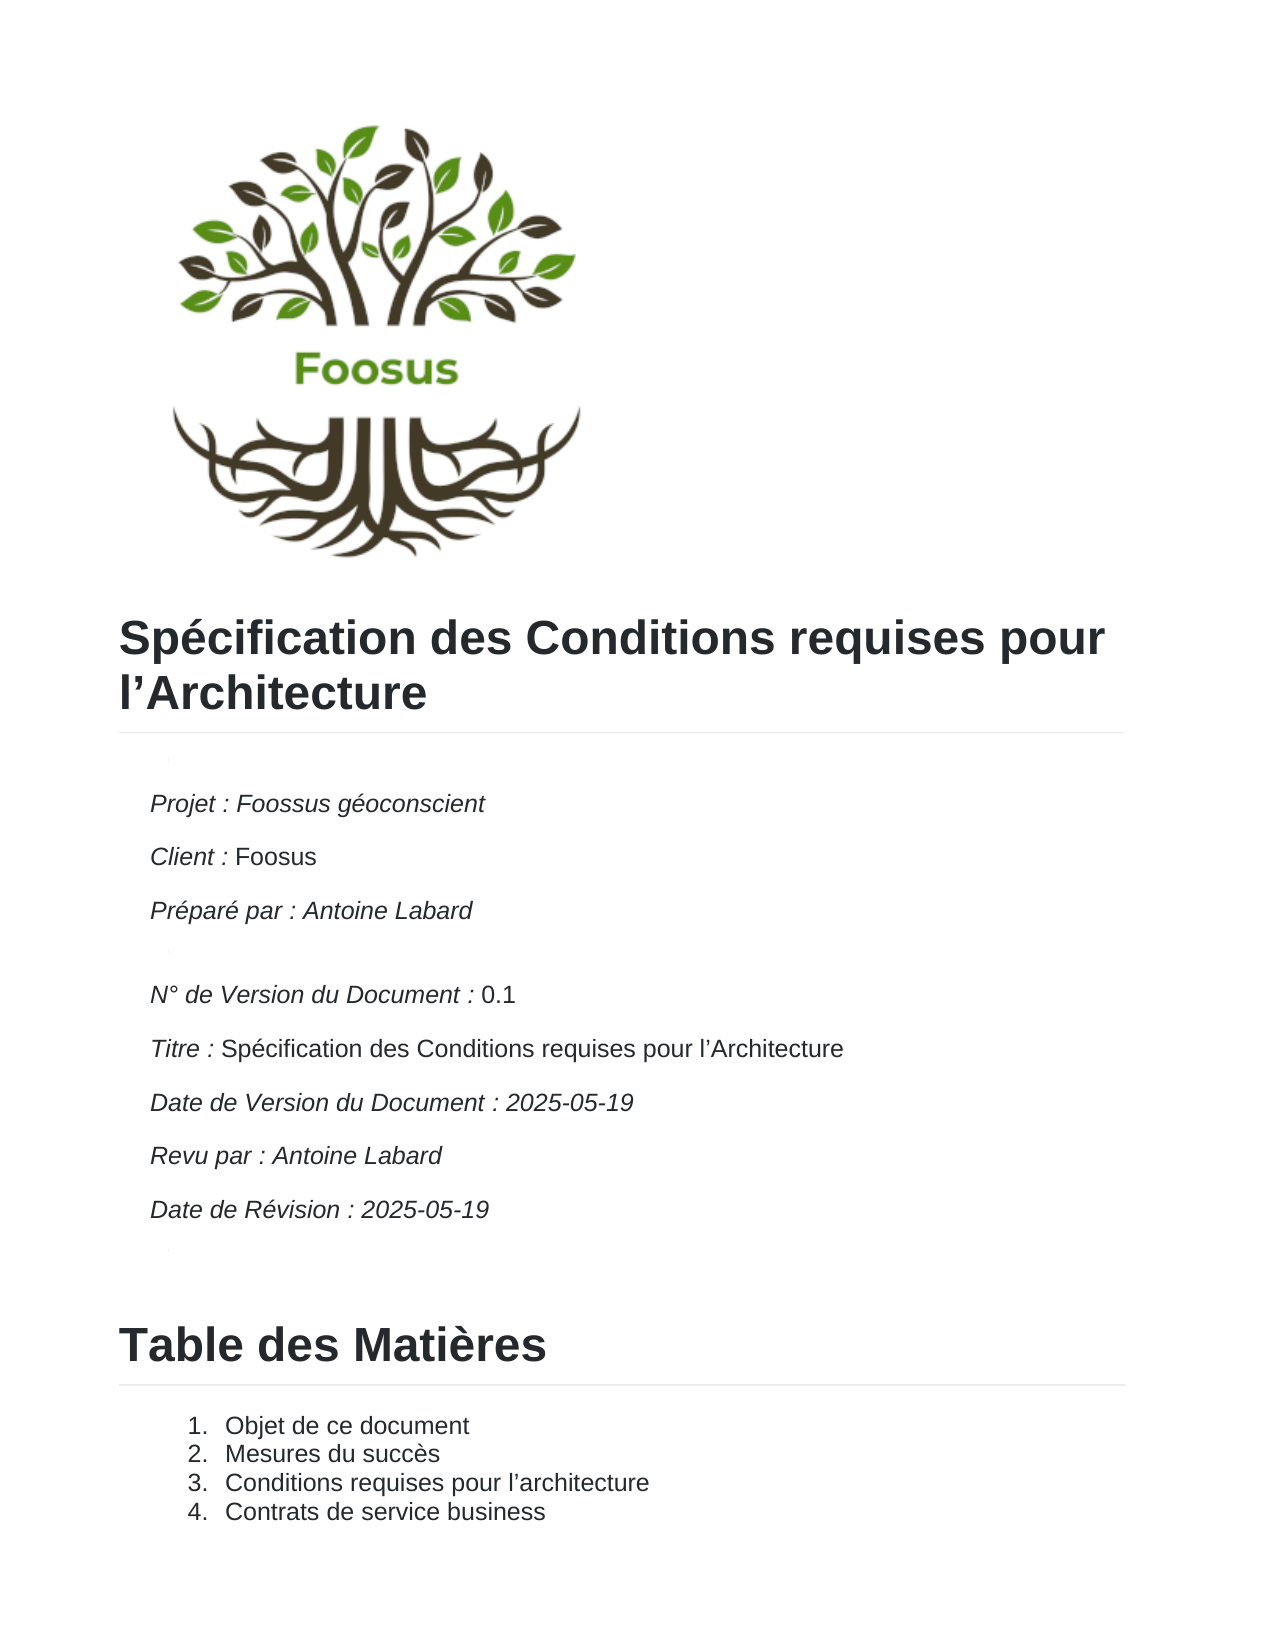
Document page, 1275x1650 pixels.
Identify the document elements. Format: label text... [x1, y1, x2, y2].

text Revu par : Antoine Labard [150, 1141, 1125, 1170]
text Projet : Foossus géoconscient [150, 788, 1125, 817]
list Objet de ce document [187, 1411, 1125, 1439]
subtitle Spécification des Conditions requises pour l’Architecture [119, 609, 1125, 732]
list Conditions requises pour l’architecture [187, 1468, 1125, 1497]
list Contrats de service business [187, 1497, 1125, 1526]
list Mesures du succès [187, 1439, 1125, 1468]
picture [150, 112, 604, 572]
text Préparé par : Antoine Labard [150, 896, 1125, 925]
text Date de Version du Document : 2025-05-19 [150, 1087, 1125, 1116]
subtitle Table des Matières [119, 1316, 1125, 1384]
text N° de Version du Document : 0.1 [150, 980, 1125, 1009]
text Titre : Spécification des Conditions requises pour l’Architecture [150, 1034, 1125, 1062]
text Client : Foosus [150, 842, 1125, 871]
text Date de Révision : 2025-05-19 [150, 1195, 1125, 1224]
